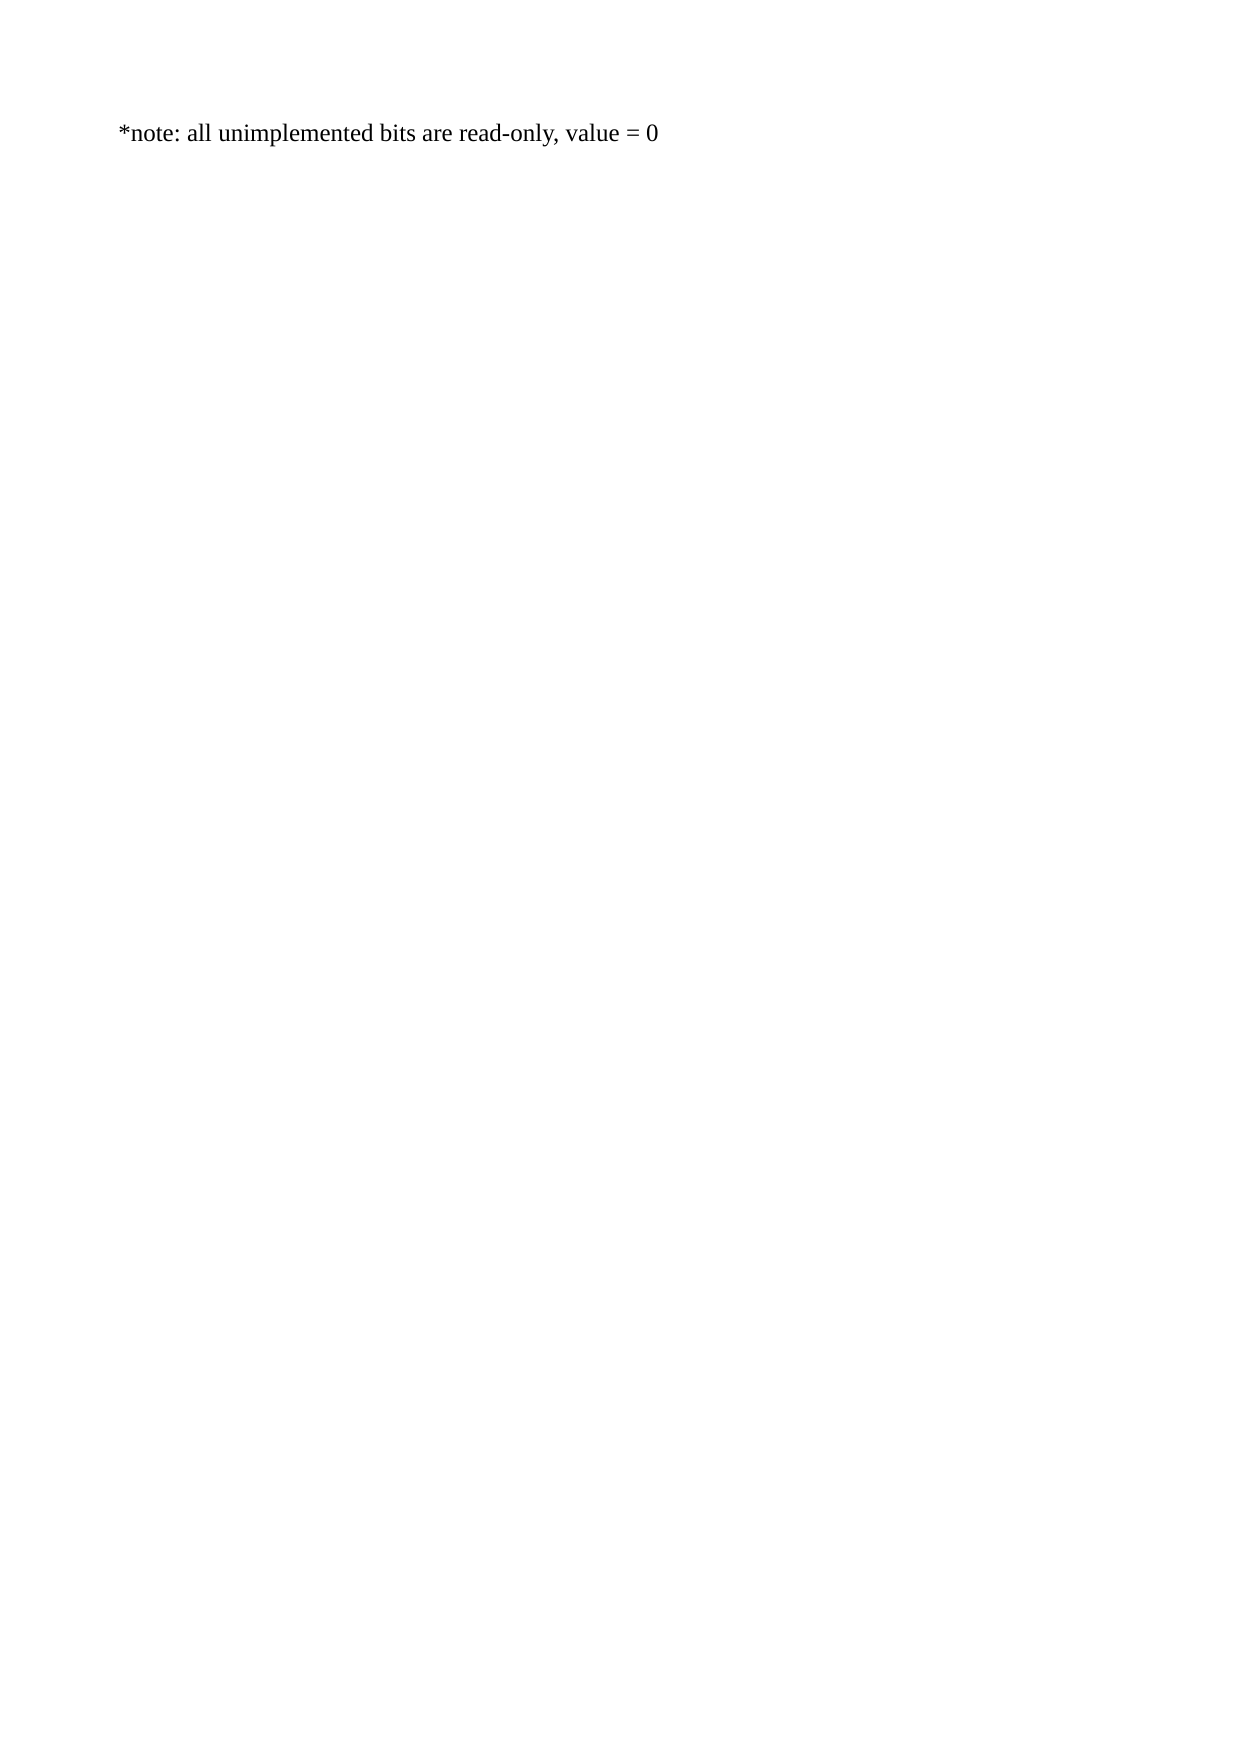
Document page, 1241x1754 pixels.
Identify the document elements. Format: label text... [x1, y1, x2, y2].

text *note: all unimplemented bits are read-only, value = 0 [118, 118, 1122, 147]
